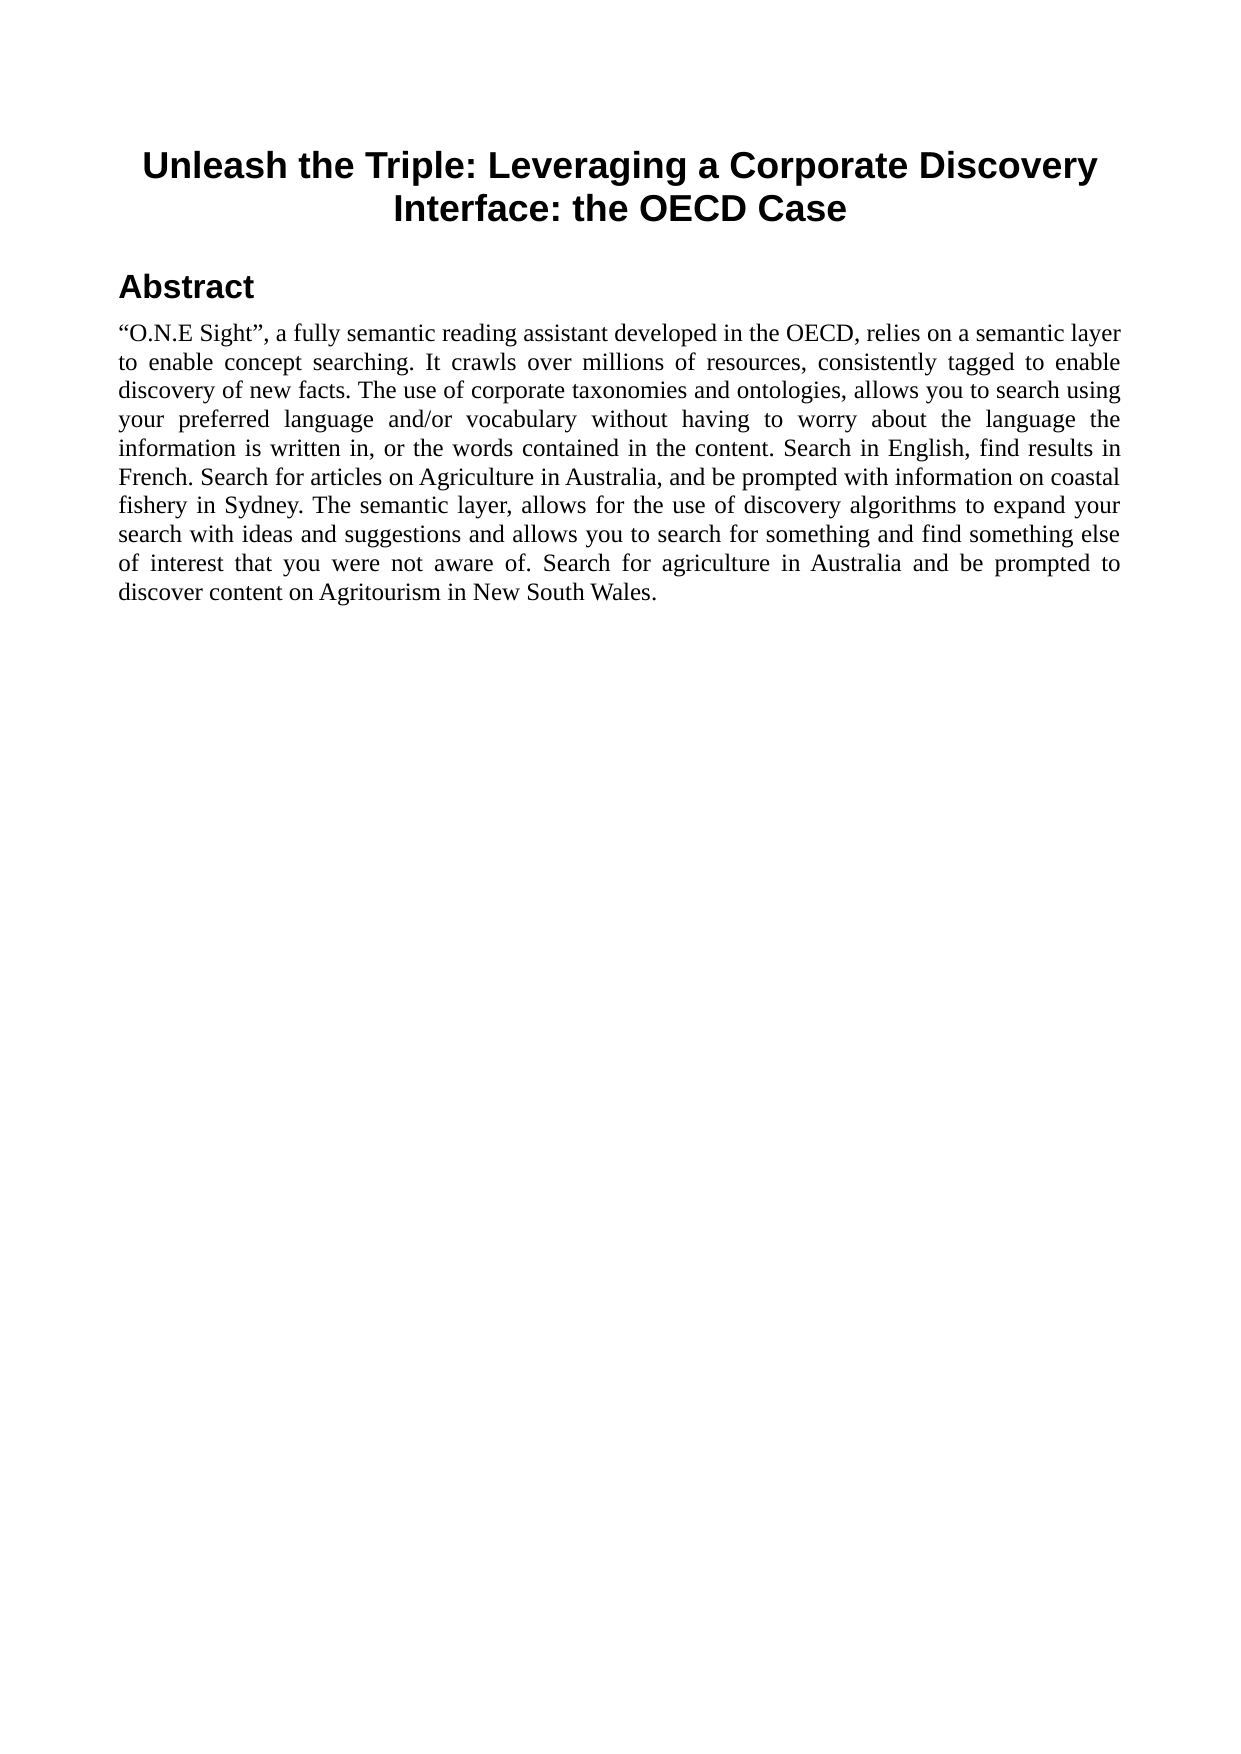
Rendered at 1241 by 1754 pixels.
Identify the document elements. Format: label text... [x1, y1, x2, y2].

text “O.N.E Sight”, a fully semantic reading assistant developed in the OECD, relies on a semantic layer to enable concept searching. It crawls over millions of resources, consistently tagged to enable discovery of new facts. The use of corporate taxonomies and ontologies, allows you to search using your preferred language and/or vocabulary without having to worry about the language the information is written in, or the words contained in the content. Search in English, find results in French. Search for articles on Agriculture in Australia, and be prompted with information on coastal fishery in Sydney. The semantic layer, allows for the use of discovery algorithms to expand your search with ideas and suggestions and allows you to search for something and find something else of interest that you were not aware of. Search for agriculture in Australia and be prompted to discover content on Agritourism in New South Wales. [118, 318, 1122, 606]
subtitle Abstract [118, 267, 1122, 306]
title Unleash the Triple: Leveraging a Corporate Discovery Interface: the OECD Case [118, 143, 1122, 229]
